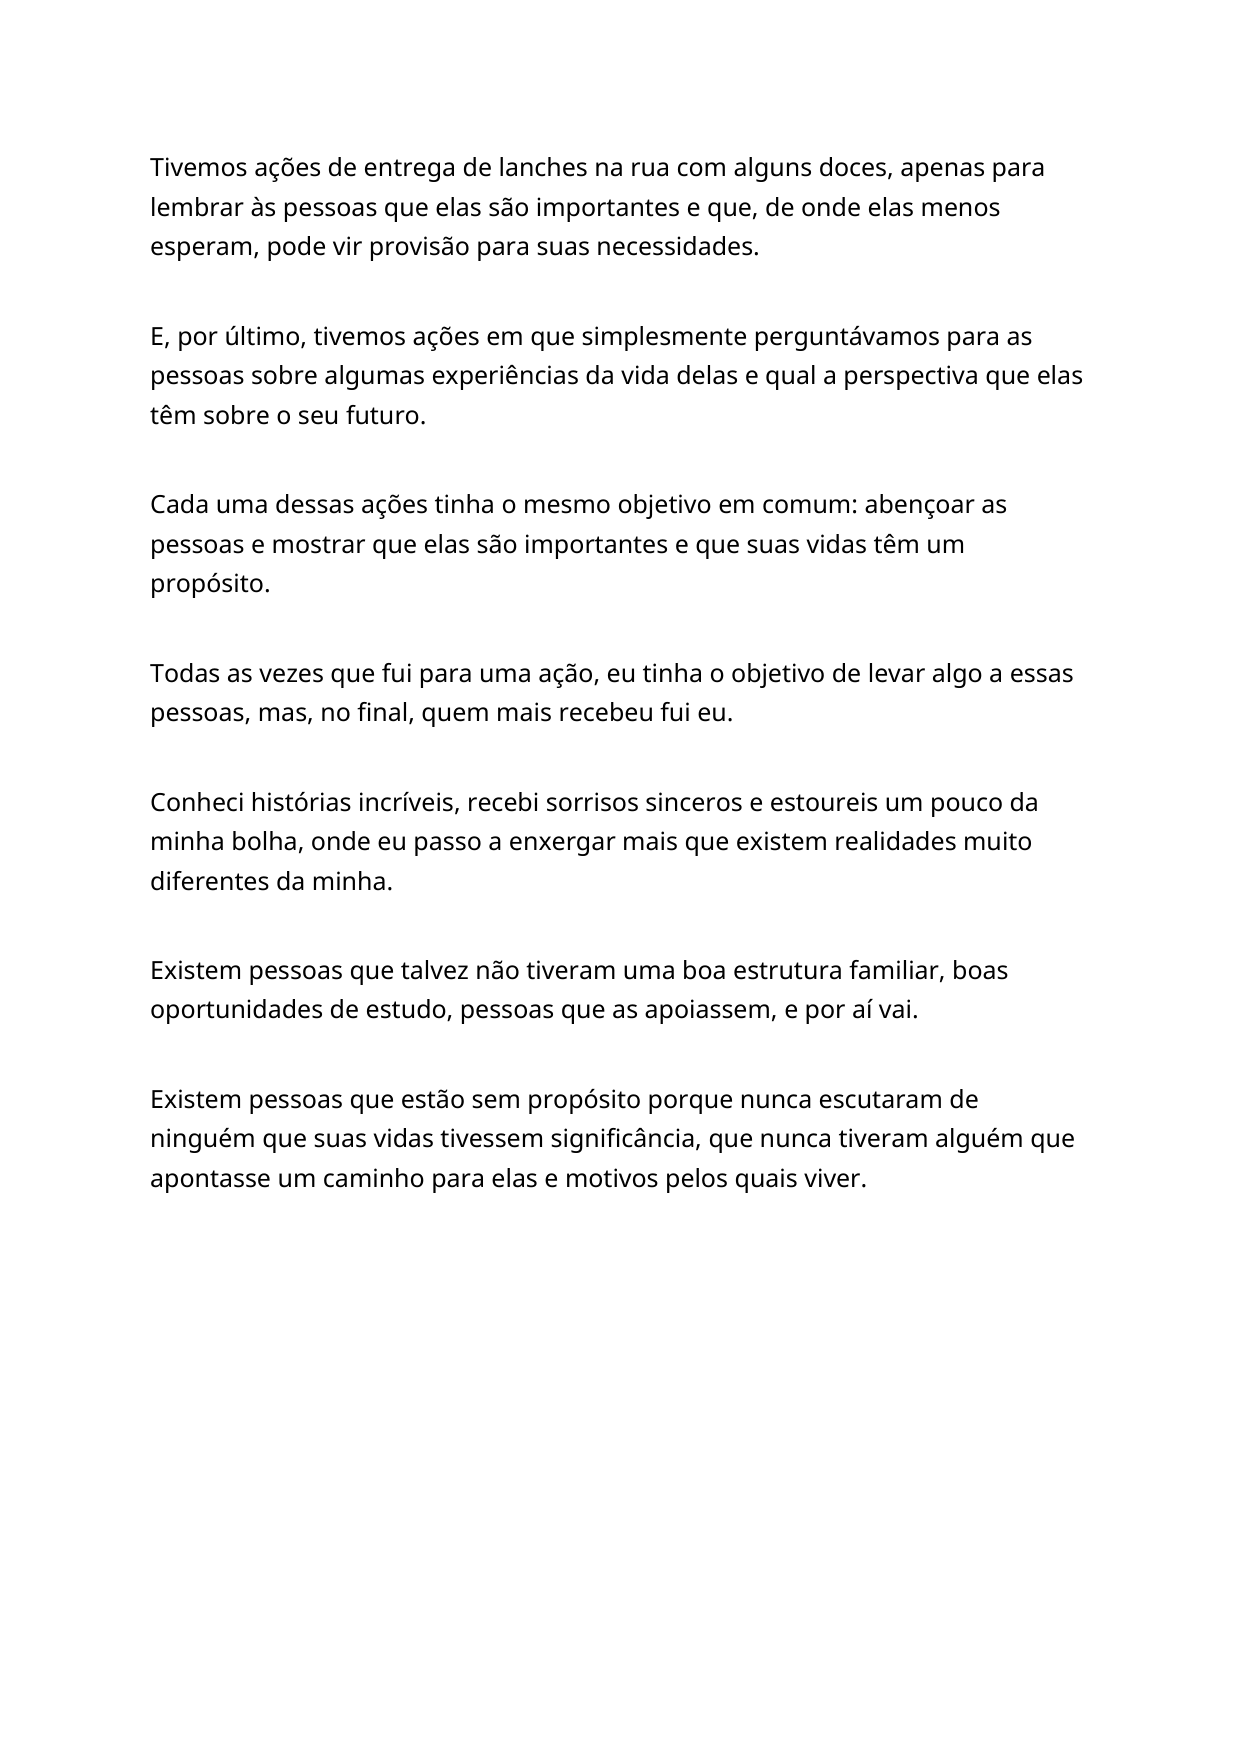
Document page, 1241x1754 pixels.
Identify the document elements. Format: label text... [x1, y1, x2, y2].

text Conheci histórias incríveis, recebi sorrisos sinceros e estoureis um pouco da minha bolha, onde eu passo a enxergar mais que existem realidades muito diferentes da minha. [150, 784, 1090, 897]
text Todas as vezes que fui para uma ação, eu tinha o objetivo de levar algo a essas pessoas, mas, no final, quem mais recebeu fui eu. [150, 655, 1090, 729]
text Existem pessoas que estão sem propósito porque nunca escutaram de ninguém que suas vidas tivessem significância, que nunca tiveram alguém que apontasse um caminho para elas e motivos pelos quais viver. [150, 1082, 1090, 1195]
text Existem pessoas que talvez não tiveram uma boa estrutura familiar, boas oportunidades de estudo, pessoas que as apoiassem, e por aí vai. [150, 953, 1090, 1026]
text Tivemos ações de entrega de lanches na rua com alguns doces, apenas para lembrar às pessoas que elas são importantes e que, de onde elas menos esperam, pode vir provisão para suas necessidades. [150, 150, 1090, 263]
text E, por último, tivemos ações em que simplesmente perguntávamos para as pessoas sobre algumas experiências da vida delas e qual a perspectiva que elas têm sobre o seu futuro. [150, 318, 1090, 431]
text Cada uma dessas ações tinha o mesmo objetivo em comum: abençoar as pessoas e mostrar que elas são importantes e que suas vidas têm um propósito. [150, 487, 1090, 600]
